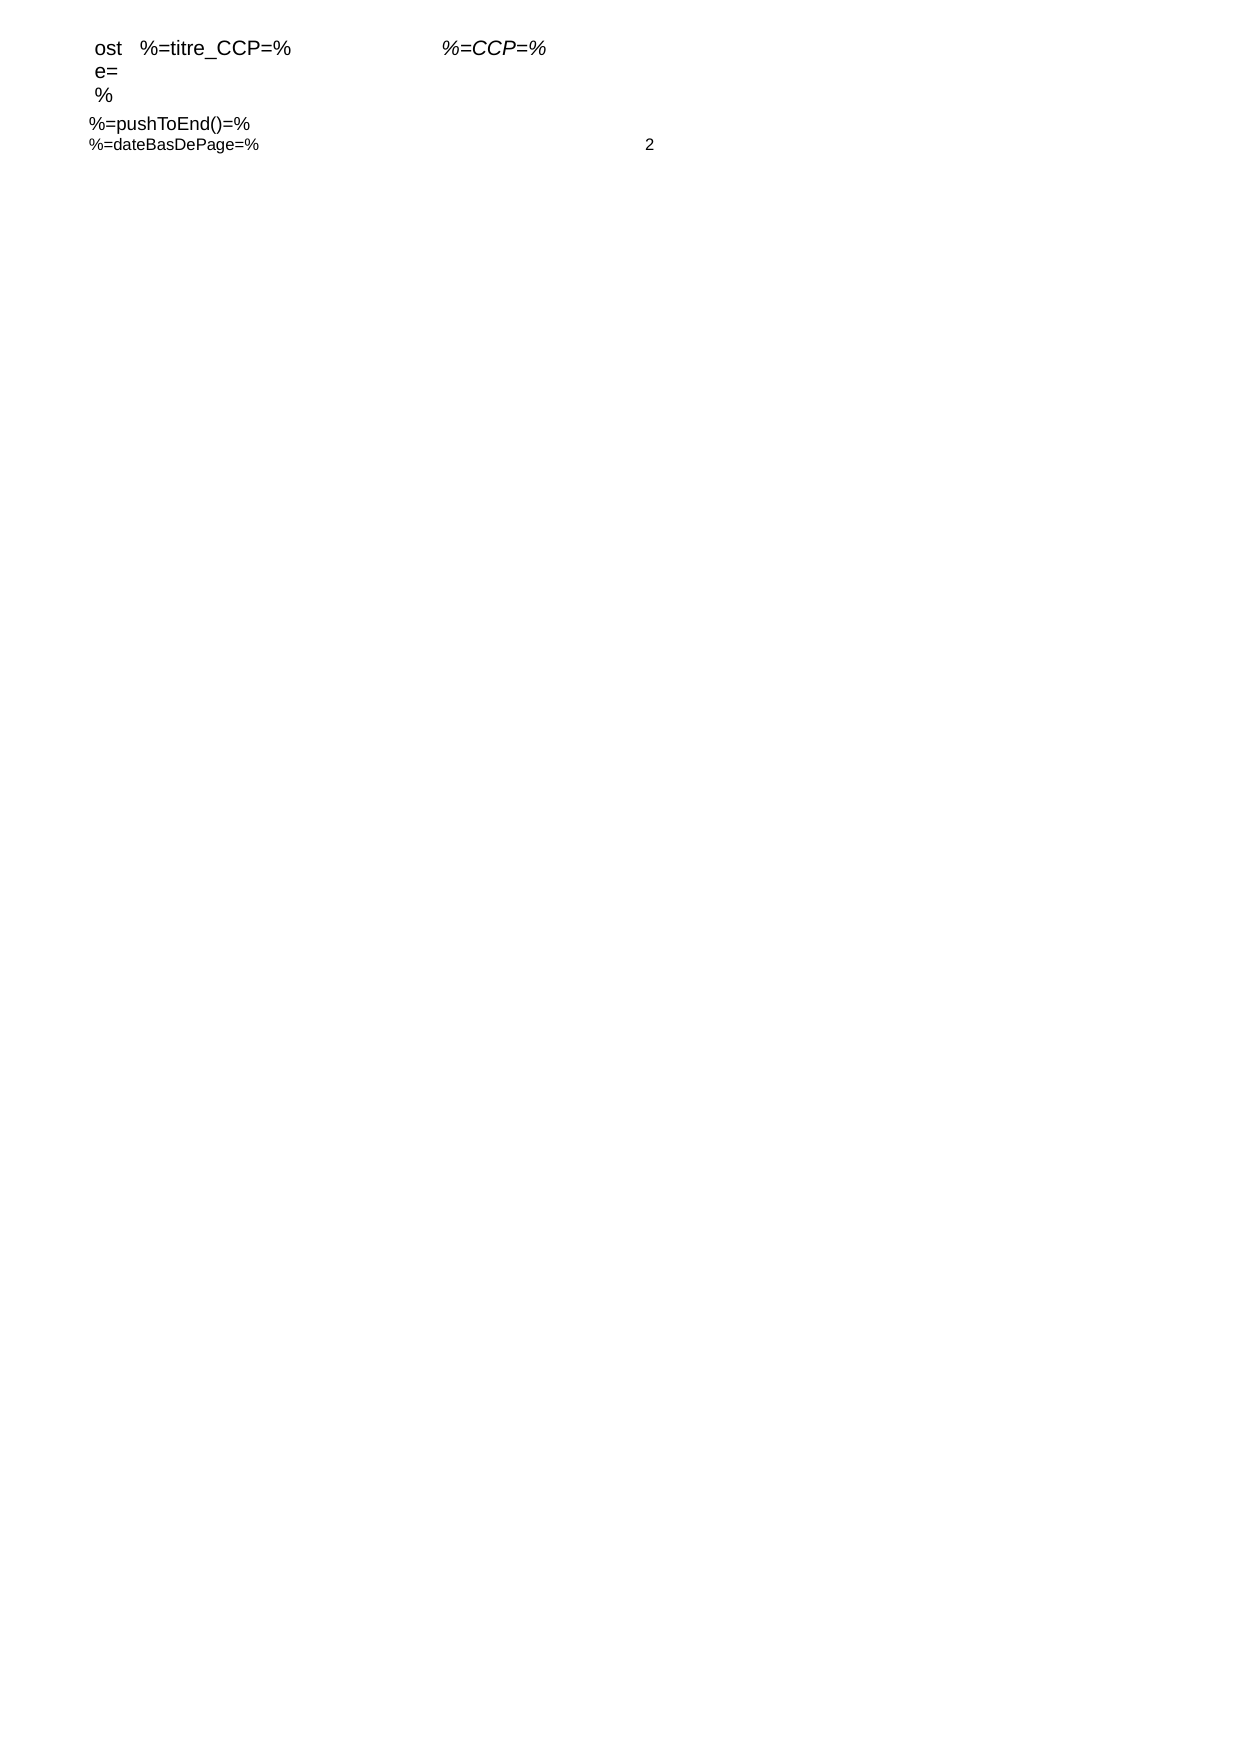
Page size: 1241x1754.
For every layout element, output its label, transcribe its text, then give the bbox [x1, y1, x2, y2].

text %=dateBasDePage=% 2 [88, 134, 1211, 154]
table_cell oste=% [89, 31, 134, 113]
table_cell %=titre_CCP=% [135, 31, 435, 113]
text %=pushToEnd()=% [88, 114, 1211, 134]
table_cell %=CCP=% [436, 31, 1211, 113]
